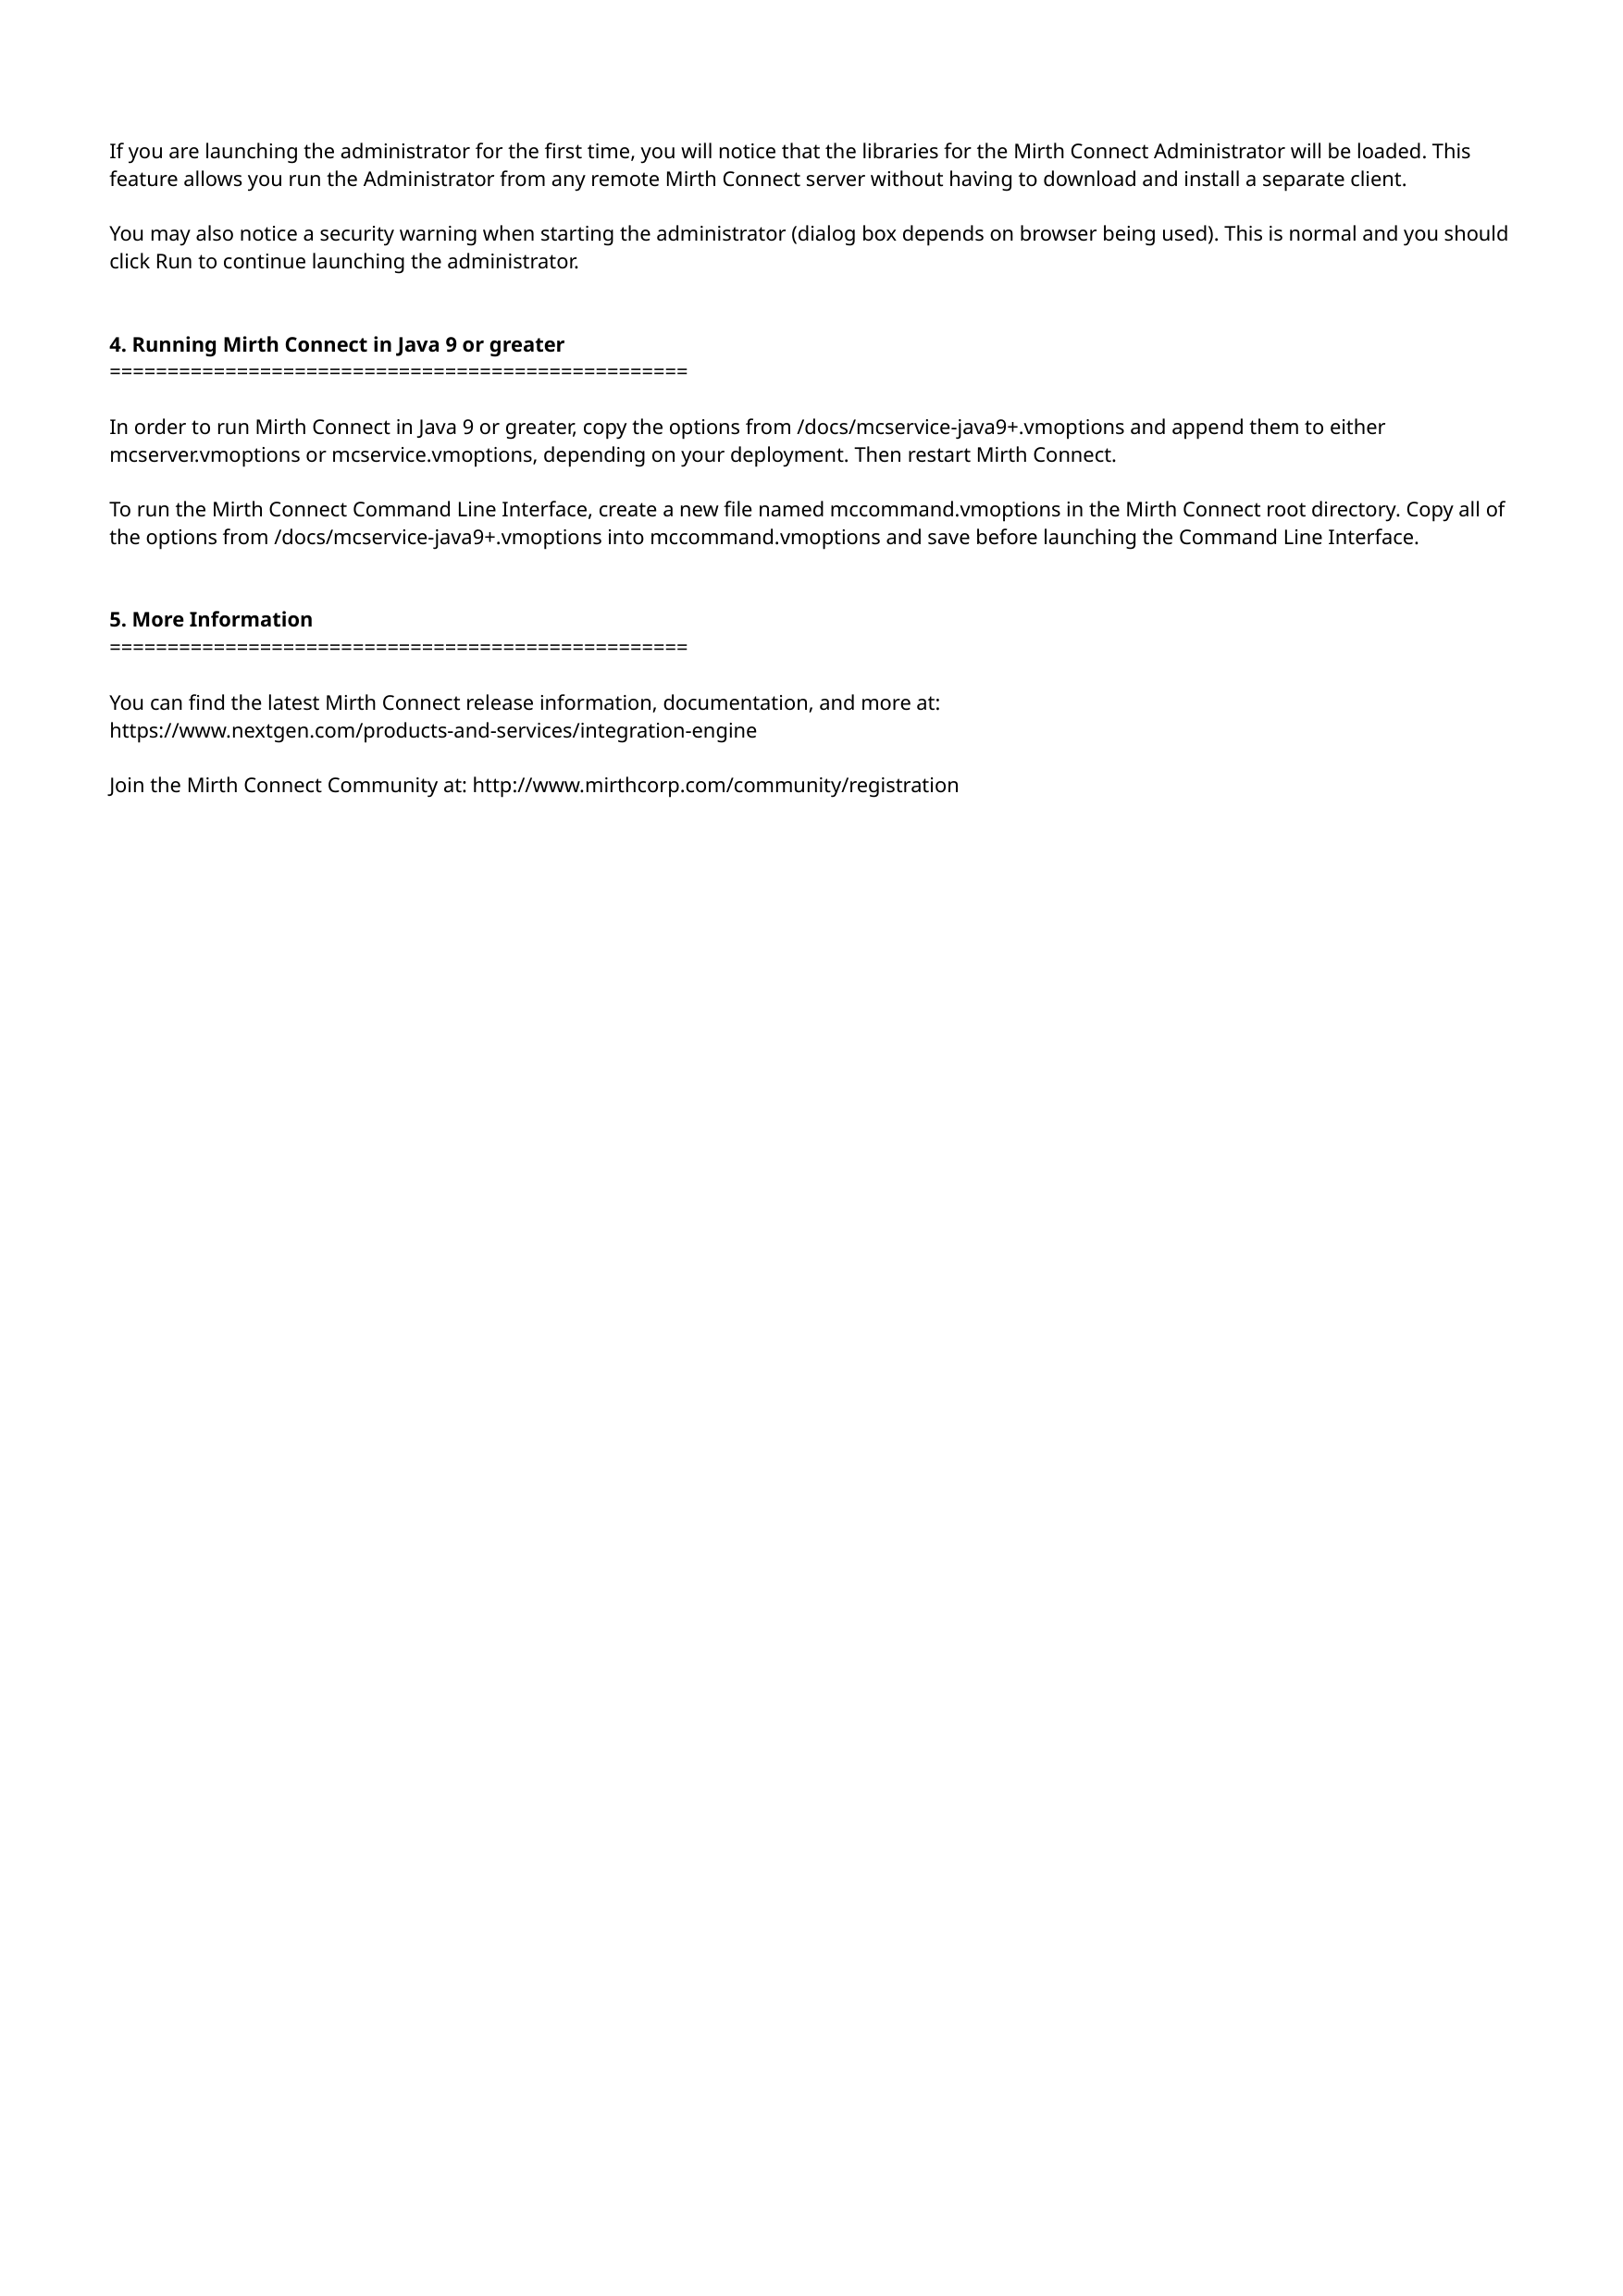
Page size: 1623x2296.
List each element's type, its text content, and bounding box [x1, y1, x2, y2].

text You may also notice a security warning when starting the administrator (dialog box depends on browser being used). This is normal and you should click Run to continue launching the administrator. [109, 219, 1514, 275]
text ================================================== [109, 633, 1514, 661]
text In order to run Mirth Connect in Java 9 or greater, copy the options from /docs/mcservice-java9+.vmoptions and append them to either mcserver.vmoptions or mcservice.vmoptions, depending on your deployment. Then restart Mirth Connect. [109, 413, 1514, 467]
text You can find the latest Mirth Connect release information, documentation, and more at: https://www.nextgen.com/products-and-services/integration-engine [109, 689, 1514, 743]
text If you are launching the administrator for the first time, you will notice that the libraries for the Mirth Connect Administrator will be loaded. This feature allows you run the Administrator from any remote Mirth Connect server without having to download and install a separate client. [109, 137, 1514, 192]
text 5. More Information [109, 605, 1514, 633]
text To run the Mirth Connect Command Line Interface, create a new file named mccommand.vmoptions in the Mirth Connect root directory. Copy all of the options from /docs/mcservice-java9+.vmoptions into mccommand.vmoptions and save before launching the Command Line Interface. [109, 495, 1514, 551]
text Join the Mirth Connect Community at: http://www.mirthcorp.com/community/registration [109, 771, 1514, 799]
text ================================================== [109, 357, 1514, 385]
text 4. Running Mirth Connect in Java 9 or greater [109, 329, 1514, 357]
